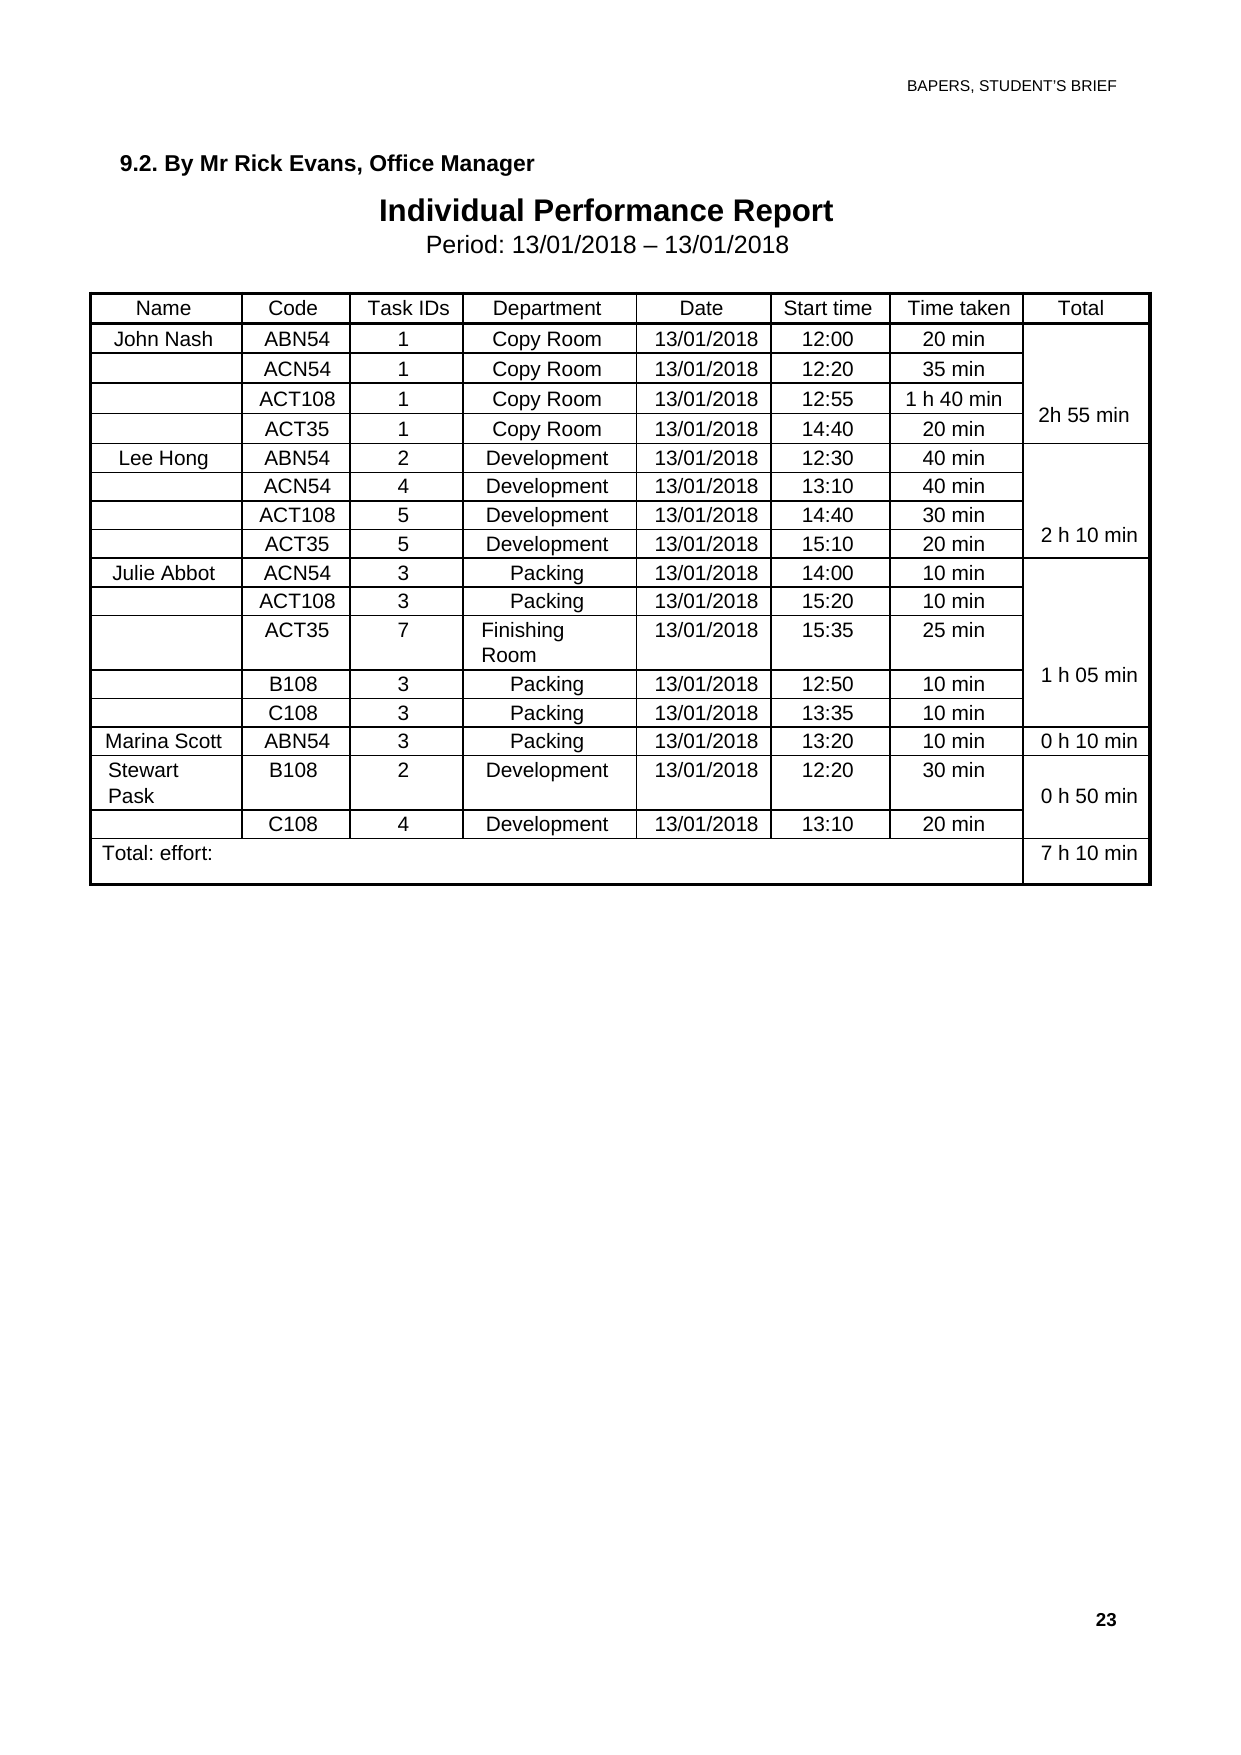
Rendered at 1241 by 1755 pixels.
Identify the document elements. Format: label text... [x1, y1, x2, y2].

table_cell ACT35 [243, 530, 349, 557]
table_cell Packing [464, 559, 636, 586]
table_cell 13/01/2018 [637, 384, 770, 412]
table_cell 10 min [891, 559, 1022, 586]
table_header Code [243, 295, 349, 322]
table_cell [242, 839, 350, 883]
table_header Task IDs [351, 295, 462, 322]
table_cell 15:35 [772, 616, 889, 669]
table_cell B108 [243, 756, 349, 809]
table_cell 10 min [891, 699, 1022, 726]
table_cell Copy Room [464, 325, 636, 352]
table_header Start time [772, 295, 889, 322]
text 9.2. By Mr Rick Evans, Office Manager [119, 150, 1090, 176]
table_cell Lee Hong [92, 444, 241, 471]
table_cell 5 [351, 530, 462, 557]
table_cell 12:55 [772, 384, 889, 412]
table_cell [92, 384, 241, 412]
table_cell [92, 473, 241, 500]
table_cell 12:50 [772, 671, 889, 697]
table_cell 1 h 05 min [1024, 559, 1148, 726]
table_cell 1 [351, 354, 462, 382]
table_cell [92, 354, 241, 382]
table_cell 15:10 [772, 530, 889, 557]
table_cell 2 [351, 444, 462, 471]
table_cell [92, 699, 241, 726]
table_cell 13/01/2018 [637, 699, 770, 726]
table_cell 13/01/2018 [637, 559, 770, 586]
table_cell 7 h 10 min [1024, 839, 1148, 883]
table_cell 14:00 [772, 559, 889, 586]
table_cell [637, 839, 771, 883]
table_cell 13/01/2018 [637, 502, 770, 529]
table_cell Copy Room [464, 354, 636, 382]
table_cell 3 [351, 559, 462, 586]
table_cell 3 [351, 699, 462, 726]
table_cell ABN54 [243, 325, 349, 352]
table_cell 40 min [891, 444, 1022, 471]
table_cell Development [464, 502, 636, 529]
table_cell 12:30 [772, 444, 889, 471]
table_cell [92, 671, 241, 697]
table_cell 0 h 50 min [1024, 756, 1148, 838]
table_cell 2 h 10 min [1024, 444, 1148, 557]
table_cell 30 min [891, 756, 1022, 809]
table_cell [463, 839, 637, 883]
table_cell Development [464, 530, 636, 557]
table_cell 2h 55 min [1024, 325, 1148, 443]
table_cell Development [464, 756, 636, 809]
table_cell B108 [243, 671, 349, 697]
table_cell 12:20 [772, 756, 889, 809]
table_cell [771, 839, 890, 883]
table_cell [92, 811, 241, 838]
table_cell Marina Scott [92, 728, 241, 755]
table_cell 13/01/2018 [637, 473, 770, 500]
table_cell 35 min [891, 354, 1022, 382]
table_cell 4 [351, 473, 462, 500]
table_cell [890, 839, 1022, 883]
table_cell 1 [351, 384, 462, 412]
table_cell ACT108 [243, 502, 349, 529]
table_cell ACN54 [243, 473, 349, 500]
table_cell 15:20 [772, 588, 889, 614]
table_header Time taken [891, 295, 1022, 322]
table_cell 1 h 40 min [891, 384, 1022, 412]
table_cell 10 min [891, 588, 1022, 614]
table_cell 1 [351, 325, 462, 352]
table_cell 2 [351, 756, 462, 809]
table_header Date [637, 295, 770, 322]
table_cell ACN54 [243, 354, 349, 382]
table_cell 40 min [891, 473, 1022, 500]
table_cell 30 min [891, 502, 1022, 529]
table_cell 0 h 10 min [1024, 728, 1148, 755]
table_cell 13/01/2018 [637, 588, 770, 614]
table_cell C108 [243, 699, 349, 726]
table_cell 13/01/2018 [637, 530, 770, 557]
table_cell 13/01/2018 [637, 671, 770, 697]
table_cell 20 min [891, 811, 1022, 838]
table_cell Packing [464, 588, 636, 614]
table_header Total [1024, 295, 1148, 322]
table_cell ACT108 [243, 588, 349, 614]
table_cell 5 [351, 502, 462, 529]
table_cell ACT108 [243, 384, 349, 412]
table_cell Julie Abbot [92, 559, 241, 586]
table_cell [92, 588, 241, 614]
table_cell 14:40 [772, 414, 889, 443]
table_cell 1 [351, 414, 462, 443]
table_cell 13/01/2018 [637, 728, 770, 755]
subtitle Individual Performance Report [120, 192, 842, 228]
table_cell John Nash [92, 325, 241, 352]
table_cell 3 [351, 728, 462, 755]
table_cell Total: effort: [92, 839, 242, 883]
table_cell Development [464, 444, 636, 471]
table_cell Packing [464, 699, 636, 726]
table_cell 12:00 [772, 325, 889, 352]
table_cell ACT35 [243, 414, 349, 443]
table_cell Development [464, 473, 636, 500]
table_cell ACN54 [243, 559, 349, 586]
table_cell C108 [243, 811, 349, 838]
table_cell [92, 414, 241, 443]
text Period: 13/01/2018 – 13/01/2018 [120, 230, 797, 259]
table_cell 14:40 [772, 502, 889, 529]
table_cell Copy Room [464, 384, 636, 412]
table_cell 7 [351, 616, 462, 669]
table_cell 20 min [891, 414, 1022, 443]
table_cell 4 [351, 811, 462, 838]
table_cell Development [464, 811, 636, 838]
table_cell 13/01/2018 [637, 444, 770, 471]
table_cell 13:20 [772, 728, 889, 755]
table_cell 10 min [891, 671, 1022, 697]
table_cell 13/01/2018 [637, 354, 770, 382]
table_cell 13/01/2018 [637, 756, 770, 809]
table_cell 13/01/2018 [637, 616, 770, 669]
table_cell 3 [351, 588, 462, 614]
table_cell 13:10 [772, 473, 889, 500]
table_cell Stewart Pask [92, 756, 241, 809]
table_cell 13/01/2018 [637, 414, 770, 443]
table_cell ABN54 [243, 444, 349, 471]
table_cell 20 min [891, 530, 1022, 557]
table_cell 13:35 [772, 699, 889, 726]
table_cell Finishing Room [464, 616, 636, 669]
table_cell 12:20 [772, 354, 889, 382]
table_header Department [464, 295, 636, 322]
table_cell [92, 502, 241, 529]
table_cell 13/01/2018 [637, 811, 770, 838]
table_cell 13/01/2018 [637, 325, 770, 352]
table_cell 3 [351, 671, 462, 697]
table_cell Packing [464, 671, 636, 697]
table_cell [92, 616, 241, 669]
table_cell 25 min [891, 616, 1022, 669]
table_cell 20 min [891, 325, 1022, 352]
table_cell Copy Room [464, 414, 636, 443]
table_header Name [92, 295, 241, 322]
table_cell 10 min [891, 728, 1022, 755]
table_cell [92, 530, 241, 557]
table_cell ACT35 [243, 616, 349, 669]
table_cell 13:10 [772, 811, 889, 838]
table_cell [350, 839, 463, 883]
table_cell Packing [464, 728, 636, 755]
table_cell ABN54 [243, 728, 349, 755]
